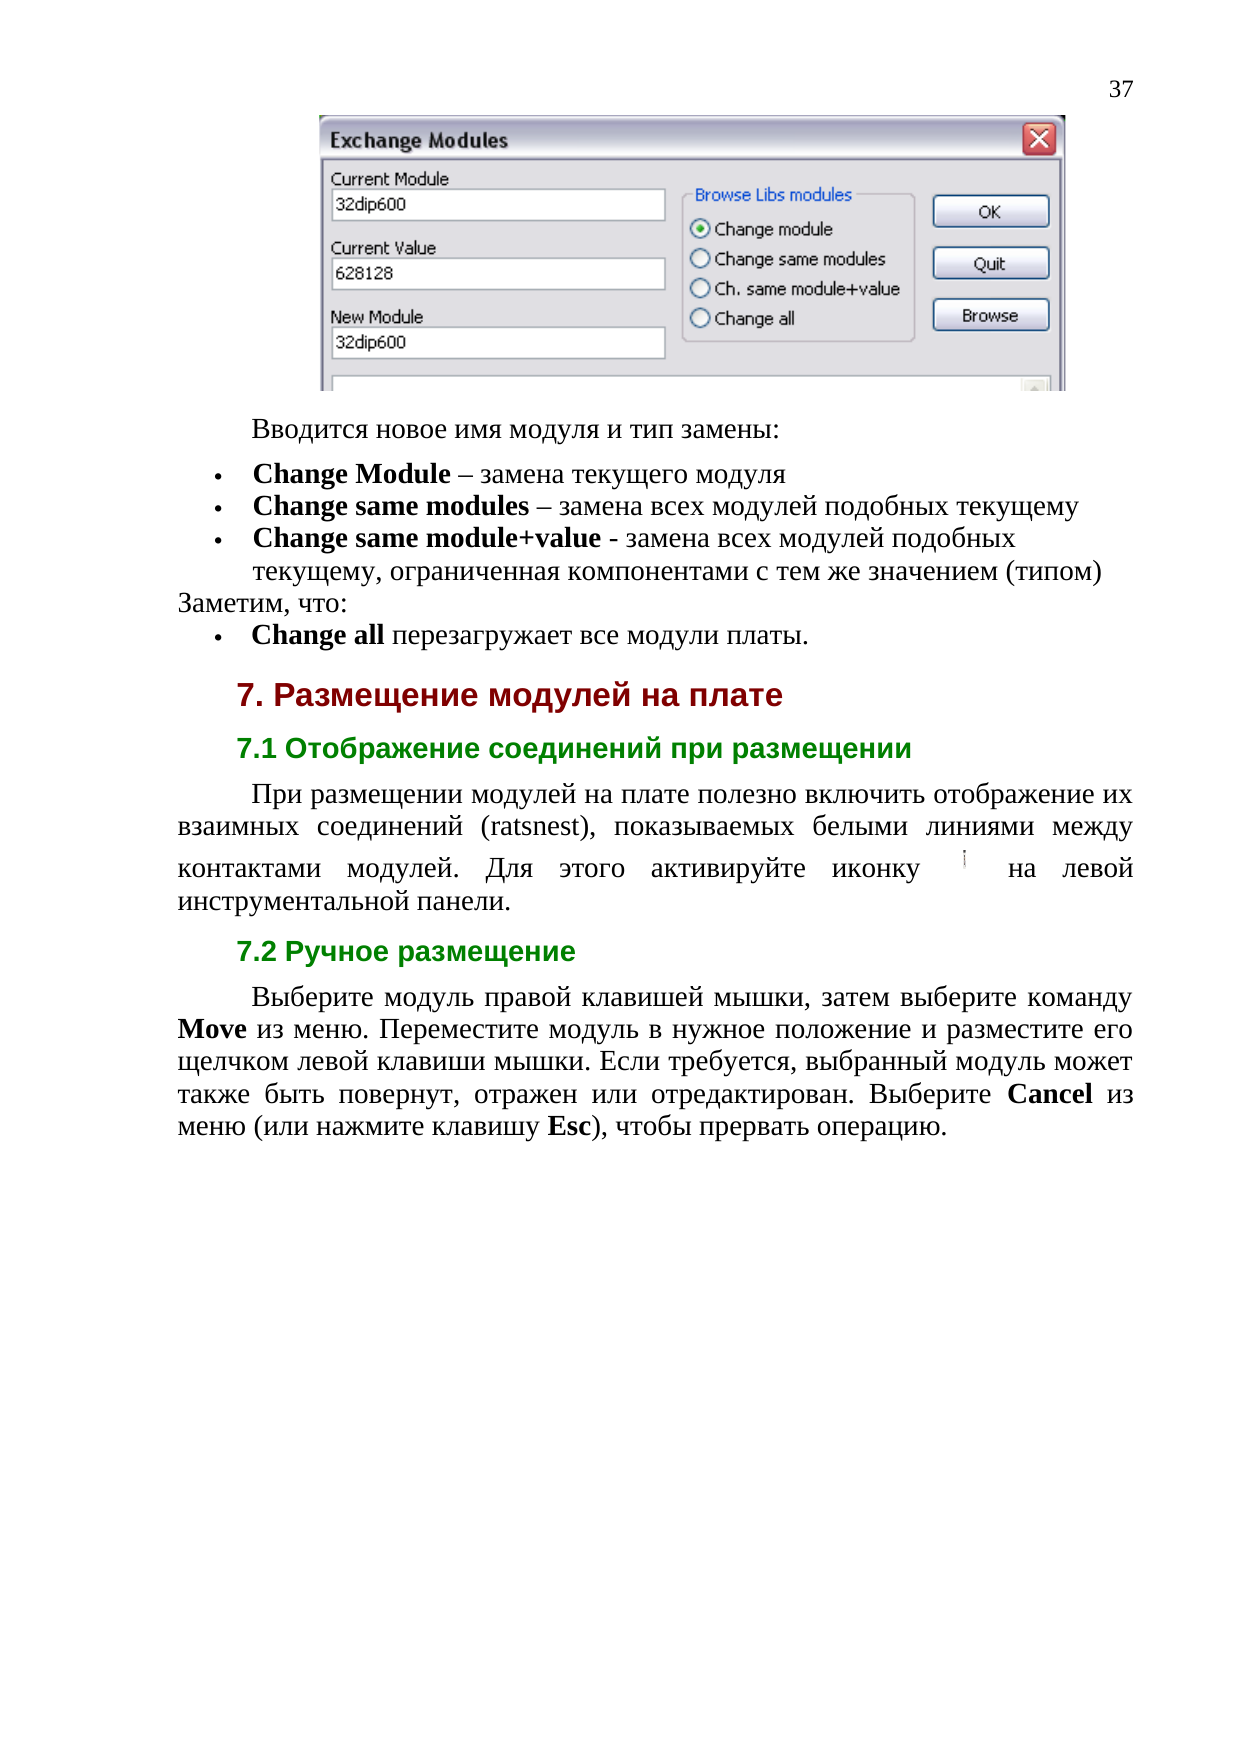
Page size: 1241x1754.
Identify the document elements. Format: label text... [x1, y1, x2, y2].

text Вводится новое имя модуля и тип замены: [177, 412, 1134, 445]
picture [319, 115, 1066, 391]
text При размещении модулей на плате полезно включить отображение их взаимных соединений (ratsnest), показываемых белыми линиями между контактами модулей. Для этого активируйте иконку на левой инструментальной панели. [177, 777, 1134, 916]
subtitle 7. Размещение модулей на плате [236, 676, 1134, 713]
subtitle 7.1 Отображение соединений при размещении [236, 732, 1134, 764]
list Change all перезагружает все модули платы. [215, 619, 1134, 651]
subtitle 7.2 Ручное размещение [236, 935, 1134, 968]
list Change same module+value - замена всех модулей подобных текущему, ограниченная компонентами с тем же значением (типом) [215, 522, 1134, 586]
list Change Module – замена текущего модуля [215, 457, 1134, 489]
list Change same modules – замена всех модулей подобных текущему [215, 489, 1134, 522]
text Заметим, что: [177, 586, 1134, 619]
text Выберите модуль правой клавишей мышки, затем выберите команду Move из меню. Переместите модуль в нужное положение и разместите его щелчком левой клавиши мышки. Если требуется, выбранный модуль может также быть повернут, отражен или отредактирован. Выберите Cancel из меню (или нажмите клавишу Esc), чтобы прервать операцию. [177, 980, 1134, 1142]
